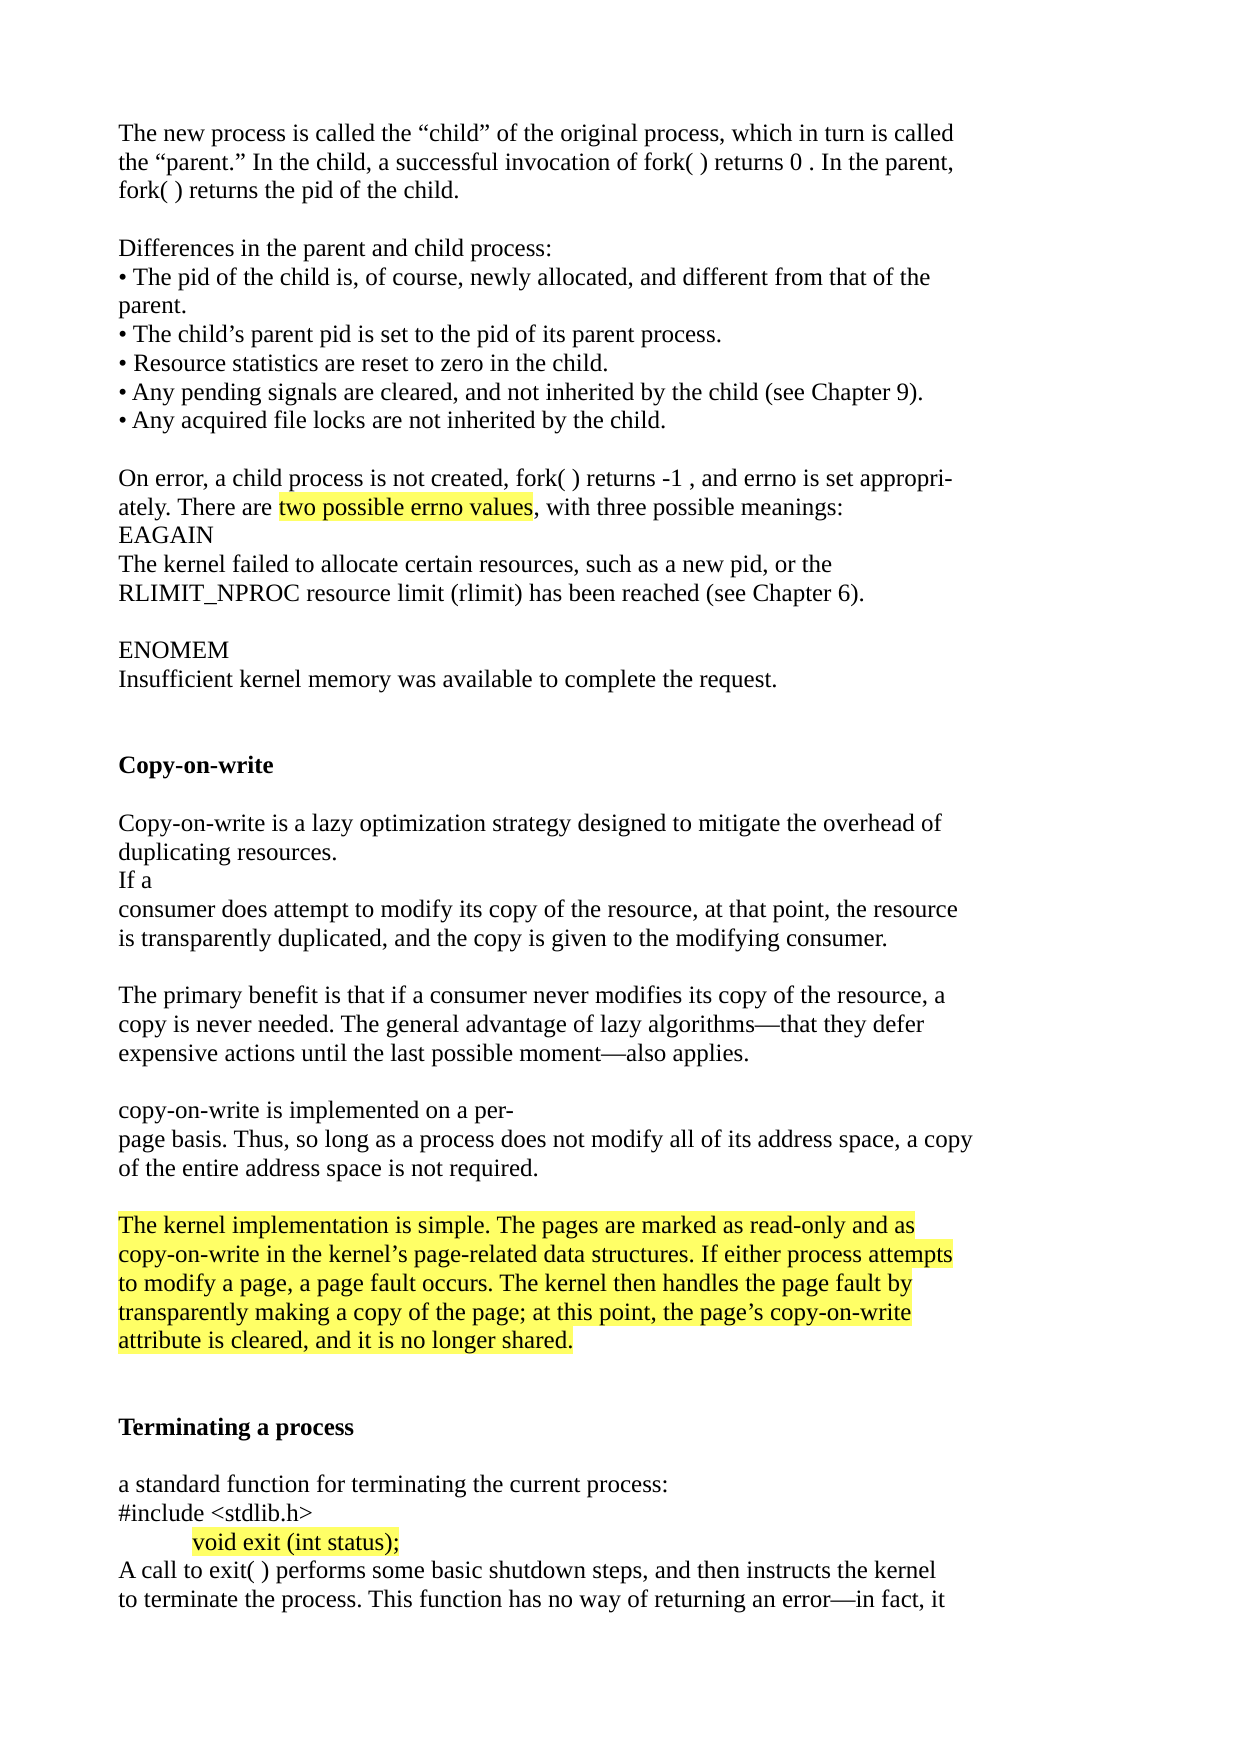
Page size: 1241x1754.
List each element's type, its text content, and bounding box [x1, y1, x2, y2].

text • The pid of the child is, of course, newly allocated, and different from that of the [118, 262, 1122, 291]
text copy is never needed. The general advantage of lazy algorithms—that they defer [118, 1009, 1122, 1038]
text The primary benefit is that if a consumer never modifies its copy of the resource, a [118, 981, 1122, 1009]
text RLIMIT_NPROC resource limit (rlimit) has been reached (see Chapter 6). [118, 578, 1122, 607]
text copy-on-write is implemented on a per- [118, 1096, 1122, 1124]
text is transparently duplicated, and the copy is given to the modifying consumer. [118, 923, 1122, 952]
text the “parent.” In the child, a successful invocation of fork( ) returns 0 . In the parent, [118, 147, 1122, 176]
text #include <stdlib.h> [118, 1498, 1122, 1527]
text EAGAIN [118, 521, 1122, 549]
text to modify a page, a page fault occurs. The kernel then handles the page fault by [118, 1268, 1122, 1297]
text The kernel implementation is simple. The pages are marked as read-only and as [118, 1211, 1122, 1239]
text ately. There are two possible errno values, with three possible meanings: [118, 492, 1122, 521]
text The new process is called the “child” of the original process, which in turn is called [118, 118, 1122, 147]
text • The child’s parent pid is set to the pid of its parent process. [118, 319, 1122, 348]
text On error, a child process is not created, fork( ) returns -1 , and errno is set appropri- [118, 463, 1122, 492]
text parent. [118, 291, 1122, 319]
text a standard function for terminating the current process: [118, 1469, 1122, 1498]
text transparently making a copy of the page; at this point, the page’s copy-on-write [118, 1297, 1122, 1326]
text copy-on-write in the kernel’s page-related data structures. If either process attempts [118, 1239, 1122, 1268]
text of the entire address space is not required. [118, 1153, 1122, 1182]
text Differences in the parent and child process: [118, 233, 1122, 262]
text Copy-on-write is a lazy optimization strategy designed to mitigate the overhead of [118, 808, 1122, 837]
text to terminate the process. This function has no way of returning an error—in fact, it [118, 1584, 1122, 1613]
text ENOMEM [118, 636, 1122, 664]
text duplicating resources. [118, 837, 1122, 866]
text • Any pending signals are cleared, and not inherited by the child (see Chapter 9). [118, 377, 1122, 406]
text expensive actions until the last possible moment—also applies. [118, 1038, 1122, 1067]
text If a [118, 866, 1122, 894]
text A call to exit( ) performs some basic shutdown steps, and then instructs the kernel [118, 1556, 1122, 1584]
text attribute is cleared, and it is no longer shared. [118, 1326, 1122, 1354]
text Terminating a process [118, 1412, 1122, 1441]
text • Resource statistics are reset to zero in the child. [118, 348, 1122, 377]
text The kernel failed to allocate certain resources, such as a new pid, or the [118, 549, 1122, 578]
text consumer does attempt to modify its copy of the resource, at that point, the resource [118, 894, 1122, 923]
text • Any acquired file locks are not inherited by the child. [118, 406, 1122, 434]
text page basis. Thus, so long as a process does not modify all of its address space, a copy [118, 1124, 1122, 1153]
text Insufficient kernel memory was available to complete the request. [118, 664, 1122, 693]
text fork( ) returns the pid of the child. [118, 176, 1122, 204]
text Copy-on-write [118, 751, 1122, 779]
text void exit (int status); [118, 1527, 1122, 1556]
